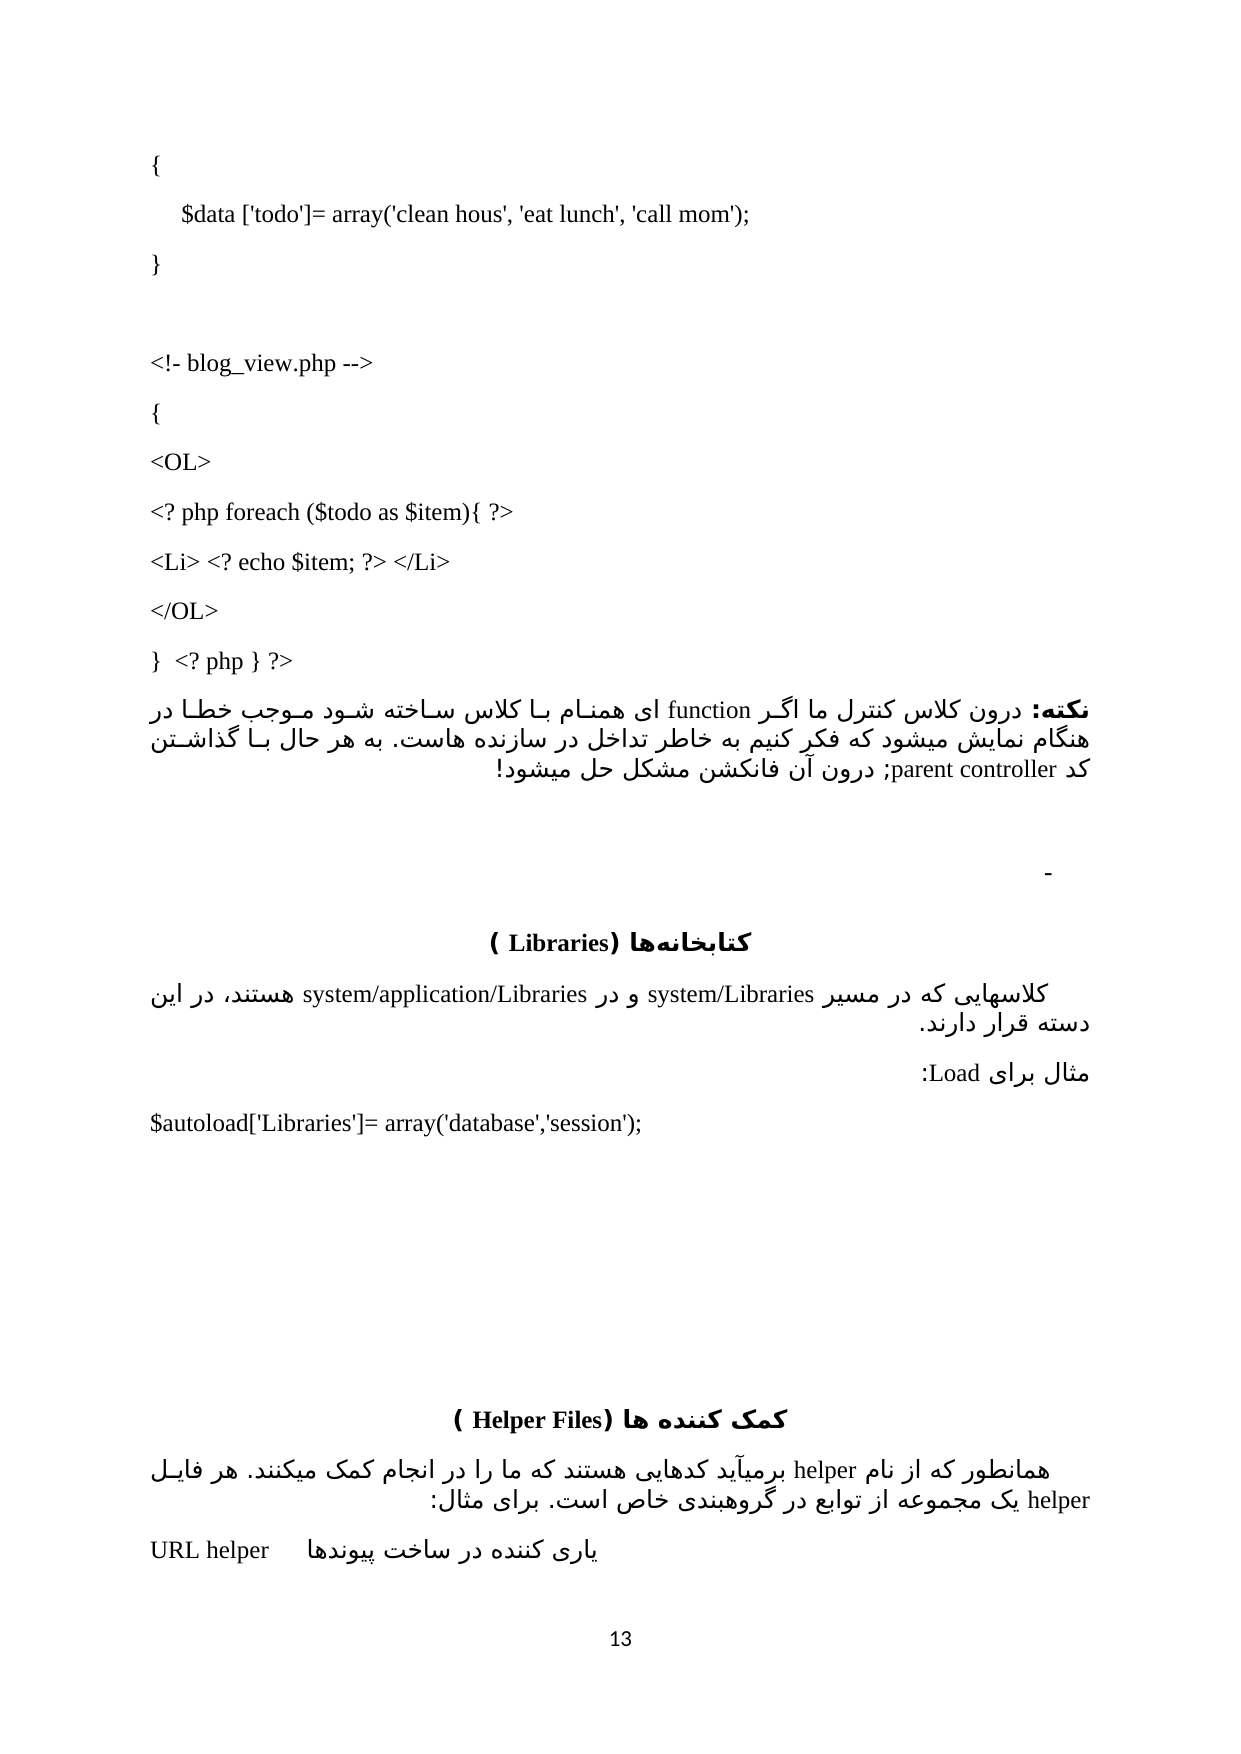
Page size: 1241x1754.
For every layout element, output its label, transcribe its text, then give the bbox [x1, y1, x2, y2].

text <Li> <? echo $item; ?> </Li> [150, 547, 1090, 575]
text کلاس­هایی که در مسیر system/Libraries و در system/application/Libraries هستند، در این دسته قرار دارند. [150, 979, 1090, 1037]
text </OL> [150, 596, 1090, 625]
text <? php foreach ($todo as $item){ ?> [150, 497, 1090, 526]
text <OL> [150, 447, 1090, 476]
text همان­طور که از نام helper برمی­آید کدهایی هستند که ما را در انجام کمک می­کنند. هر فایل helper یک مجموعه از توابع در گروهبندی خاص است. برای مثال: [150, 1456, 1090, 1514]
text کمک کننده ها (Helper Files ) [150, 1406, 1090, 1435]
text $autoload['Libraries']= array('database','session'); [150, 1108, 1090, 1137]
text <!- blog_view.php --> [150, 348, 1090, 377]
text { [150, 150, 1090, 179]
text نکته: درون کلاس کنترل ما اگر function ای هم­نام با کلاس ساخته شود موجب خطا در هنگام نمایش می­شود که فکر کنیم به خاطر تداخل در سازنده­ هاست. به هر حال با گذاشتن کد parent controller; درون آن فانکشن مشکل حل می­شود! [150, 695, 1090, 783]
text URL helper یاری کننده در ساخت پیوندها [150, 1535, 1090, 1564]
text { [150, 398, 1090, 427]
text } <? php } ?> [150, 646, 1090, 674]
text $data ['todo']= array('clean hous', 'eat lunch', 'call mom'); [150, 199, 1090, 228]
text مثال برای Load: [150, 1058, 1090, 1087]
text } [150, 249, 1090, 278]
text کتابخانه‌ها (Libraries ) [150, 928, 1090, 958]
